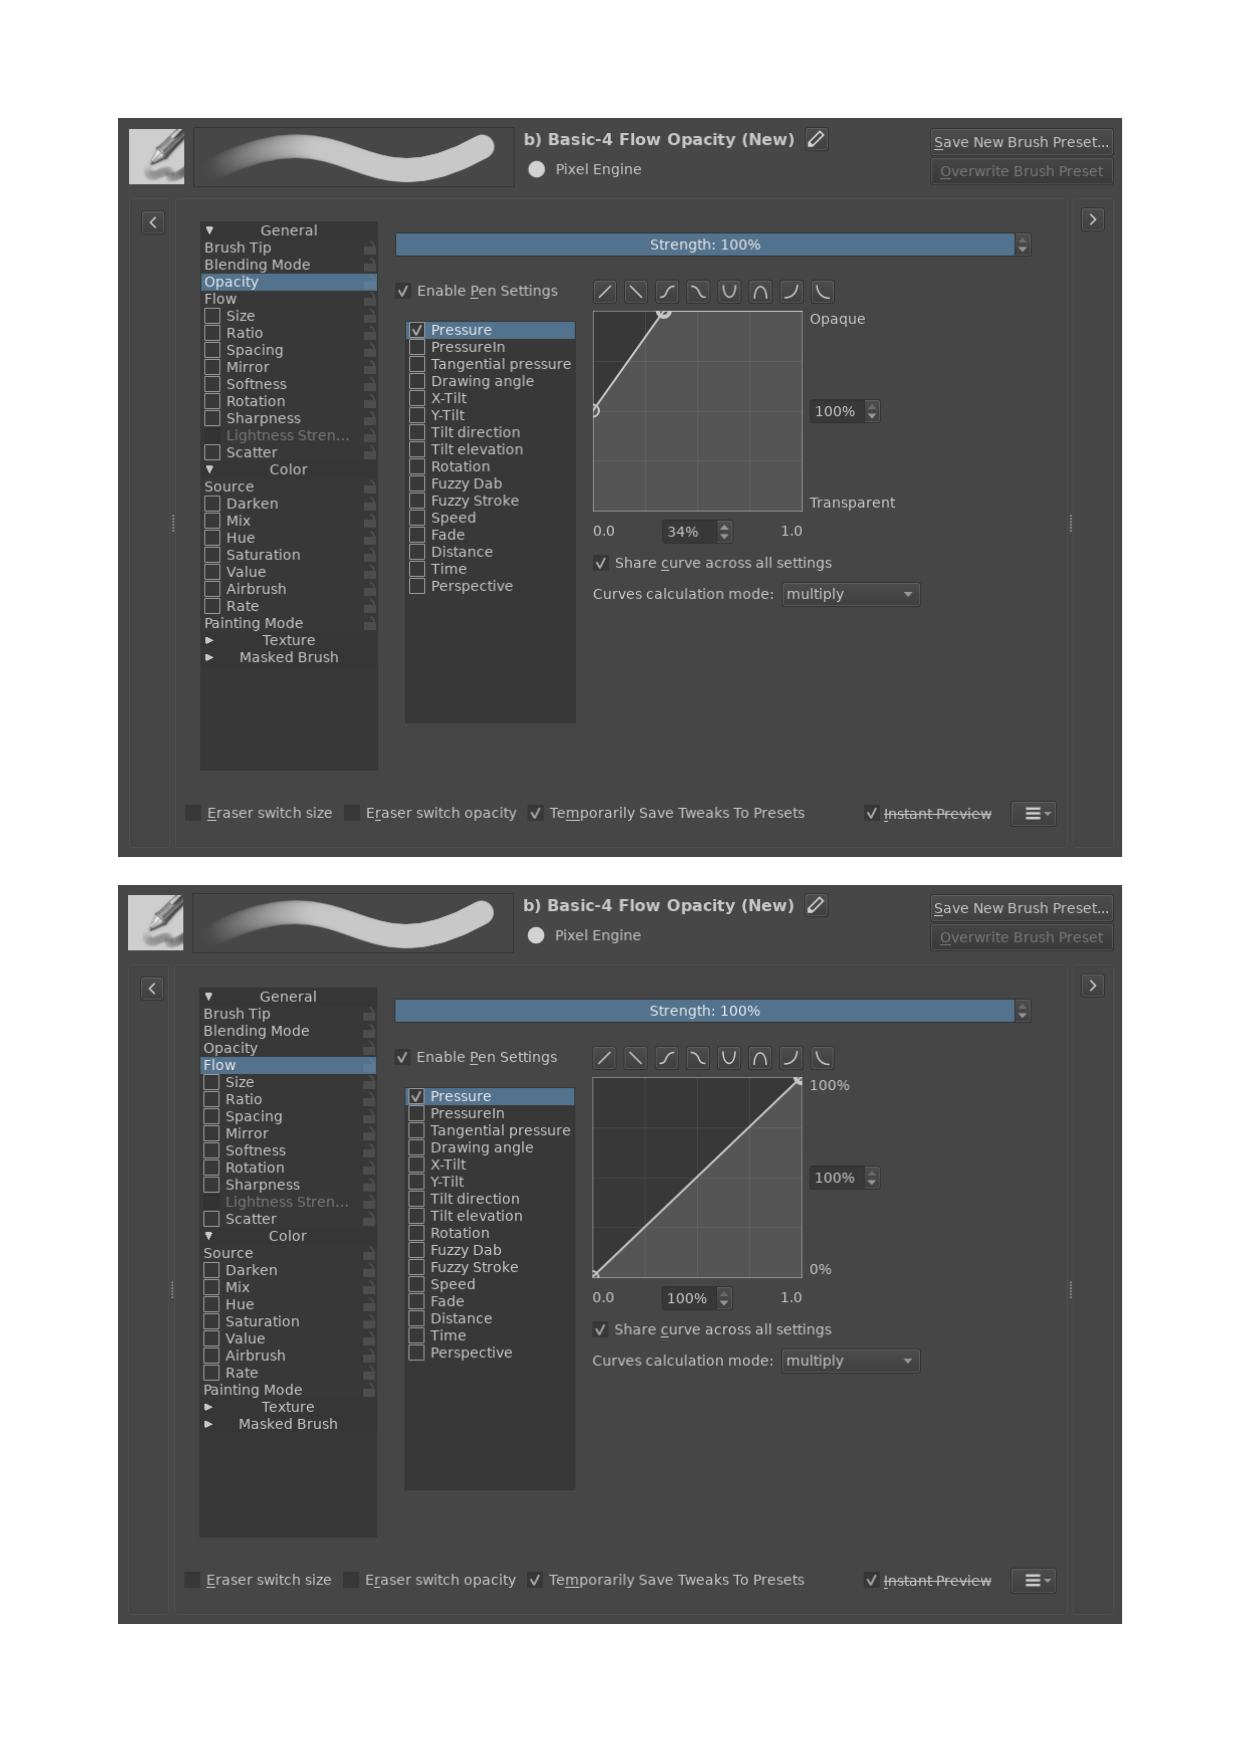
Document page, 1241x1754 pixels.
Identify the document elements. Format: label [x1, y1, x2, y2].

picture [118, 118, 1123, 857]
picture [118, 885, 1123, 1624]
